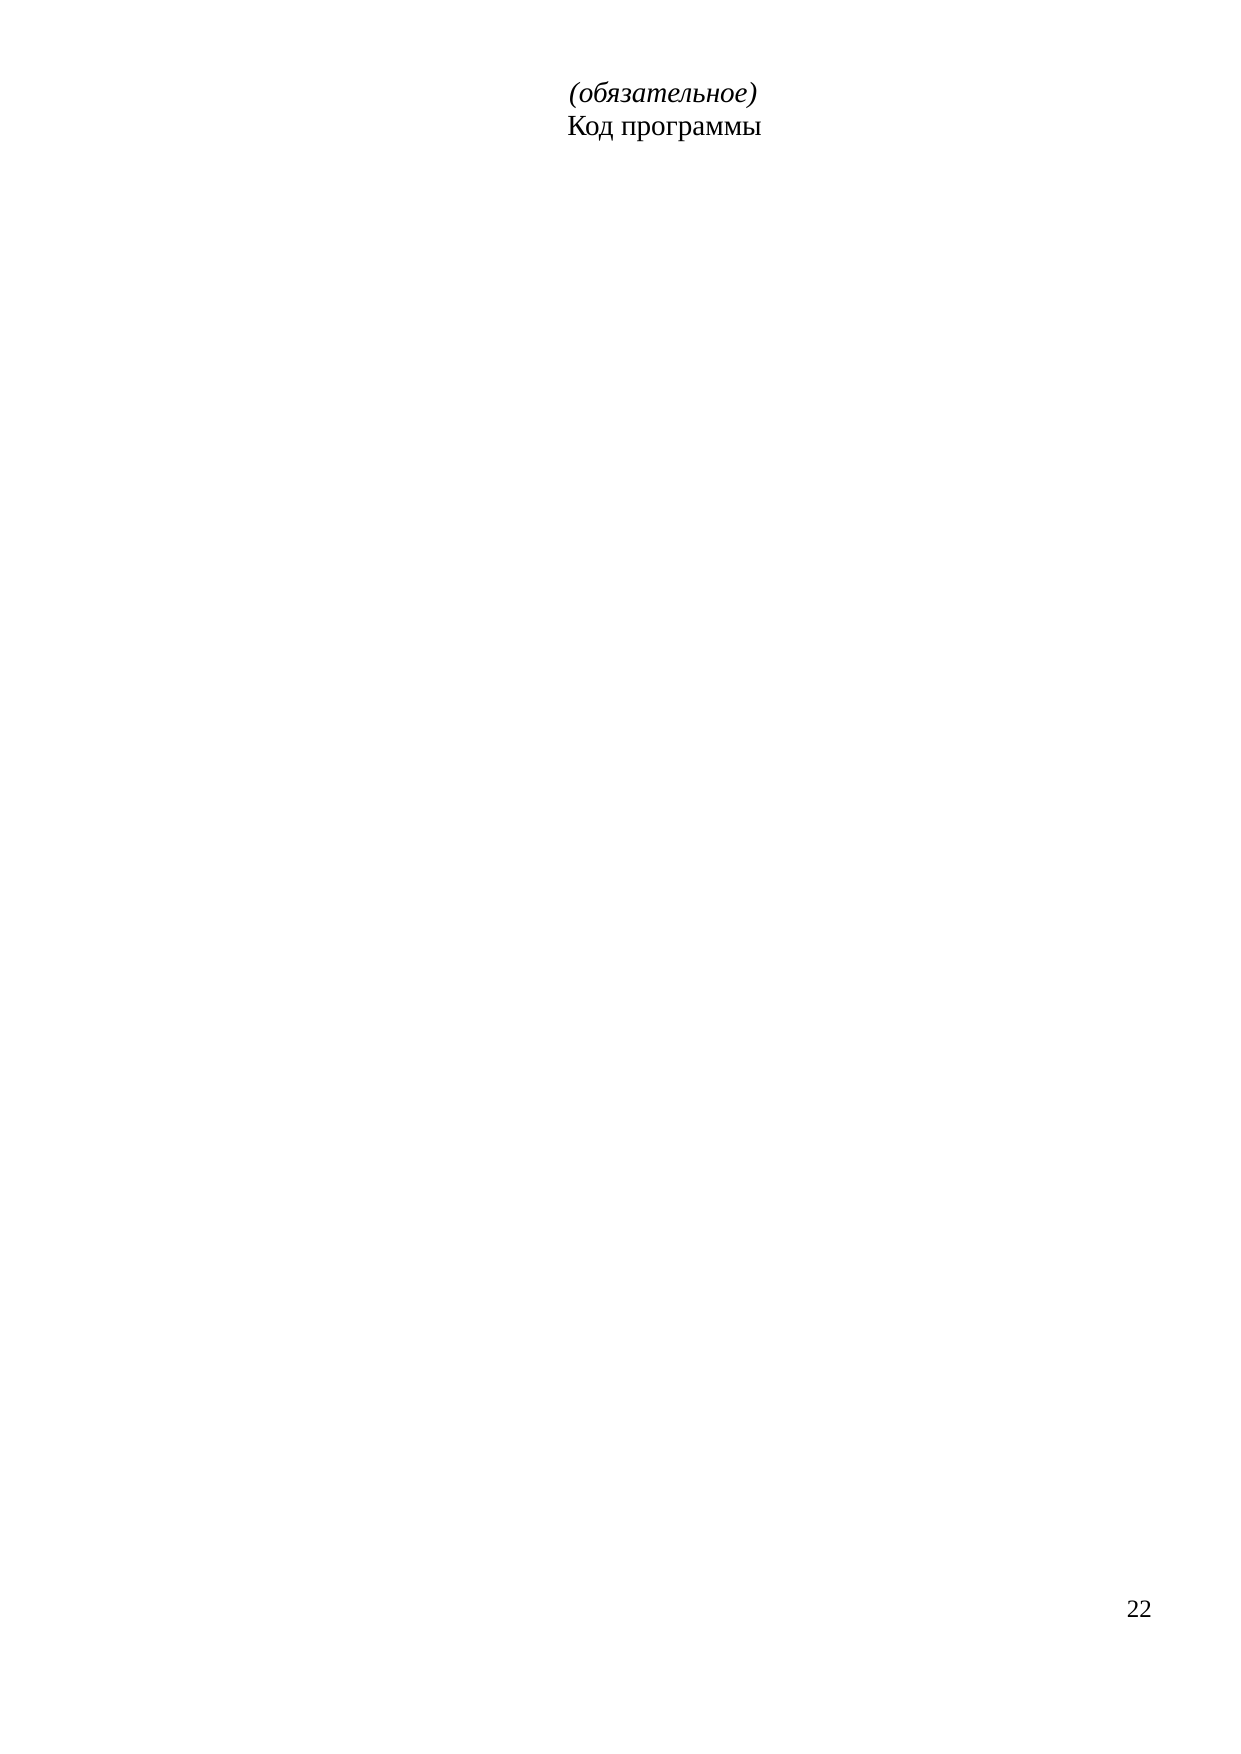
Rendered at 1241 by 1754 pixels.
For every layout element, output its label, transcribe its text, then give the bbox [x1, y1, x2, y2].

text (обязательное) [177, 75, 1152, 108]
text Код программы [177, 108, 1152, 142]
